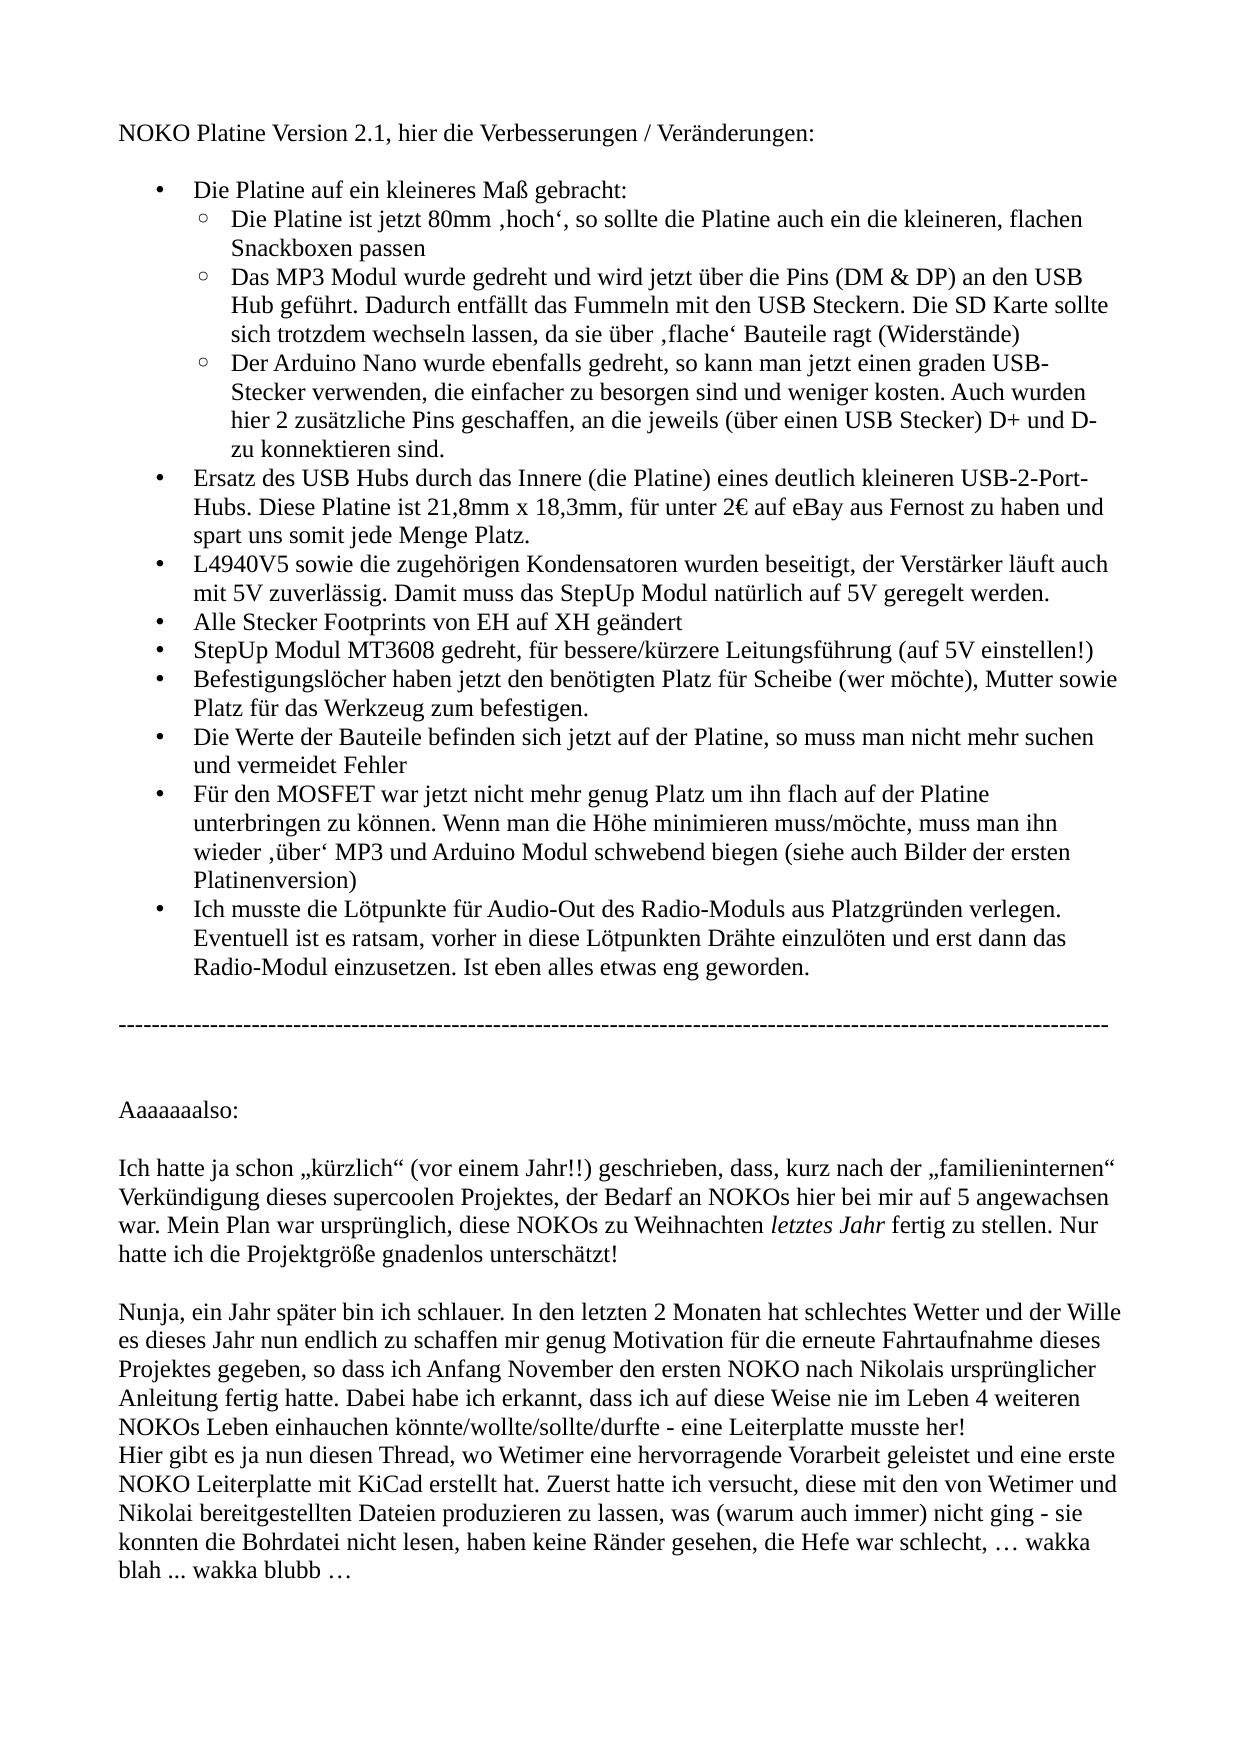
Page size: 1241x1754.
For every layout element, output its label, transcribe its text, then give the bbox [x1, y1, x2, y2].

list Die Platine ist jetzt 80mm ‚hoch‘, so sollte die Platine auch ein die kleineren, flachen Snackboxen passen [193, 204, 1122, 262]
list StepUp Modul MT3608 gedreht, für bessere/kürzere Leitungsführung (auf 5V einstellen!) [156, 636, 1122, 664]
text Hier gibt es ja nun diesen Thread, wo Wetimer eine hervorragende Vorarbeit geleistet und eine erste NOKO Leiterplatte mit KiCad erstellt hat. Zuerst hatte ich versucht, diese mit den von Wetimer und Nikolai bereitgestellten Dateien produzieren zu lassen, was (warum auch immer) nicht ging - sie konnten die Bohrdatei nicht lesen, haben keine Ränder gesehen, die Hefe war schlecht, … wakka blah ... wakka blubb … [118, 1441, 1122, 1584]
list Für den MOSFET war jetzt nicht mehr genug Platz um ihn flach auf der Platine unterbringen zu können. Wenn man die Höhe minimieren muss/möchte, muss man ihn wieder ‚über‘ MP3 und Arduino Modul schwebend biegen (siehe auch Bilder der ersten Platinenversion) [156, 779, 1122, 894]
list Der Arduino Nano wurde ebenfalls gedreht, so kann man jetzt einen graden USB-Stecker verwenden, die einfacher zu besorgen sind und weniger kosten. Auch wurden hier 2 zusätzliche Pins geschaffen, an die jeweils (über einen USB Stecker) D+ und D- zu konnektieren sind. [193, 348, 1122, 463]
list Das MP3 Modul wurde gedreht und wird jetzt über die Pins (DM & DP) an den USB Hub geführt. Dadurch entfällt das Fummeln mit den USB Steckern. Die SD Karte sollte sich trotzdem wechseln lassen, da sie über ‚flache‘ Bauteile ragt (Widerstände) [193, 262, 1122, 348]
text NOKO Platine Version 2.1, hier die Verbesserungen / Veränderungen: [118, 118, 1122, 147]
list L4940V5 sowie die zugehörigen Kondensatoren wurden beseitigt, der Verstärker läuft auch mit 5V zuverlässig. Damit muss das StepUp Modul natürlich auf 5V geregelt werden. [156, 549, 1122, 607]
list Alle Stecker Footprints von EH auf XH geändert [156, 607, 1122, 636]
list Ich musste die Lötpunkte für Audio-Out des Radio-Moduls aus Platzgründen verlegen. Eventuell ist es ratsam, vorher in diese Lötpunkten Drähte einzulöten und erst dann das Radio-Modul einzusetzen. Ist eben alles etwas eng geworden. [156, 894, 1122, 981]
text Ich hatte ja schon „kürzlich“ (vor einem Jahr!!) geschrieben, dass, kurz nach der „familieninternen“ Verkündigung dieses supercoolen Projektes, der Bedarf an NOKOs hier bei mir auf 5 angewachsen war. Mein Plan war ursprünglich, diese NOKOs zu Weihnachten letztes Jahr fertig zu stellen. Nur hatte ich die Projektgröße gnadenlos unterschätzt! [118, 1153, 1122, 1268]
text Aaaaaaalso: [118, 1096, 1122, 1124]
list Ersatz des USB Hubs durch das Innere (die Platine) eines deutlich kleineren USB-2-Port-Hubs. Diese Platine ist 21,8mm x 18,3mm, für unter 2€ auf eBay aus Fernost zu haben und spart uns somit jede Menge Platz. [156, 463, 1122, 549]
text Nunja, ein Jahr später bin ich schlauer. In den letzten 2 Monaten hat schlechtes Wetter und der Wille es dieses Jahr nun endlich zu schaffen mir genug Motivation für die erneute Fahrtaufnahme dieses Projektes gegeben, so dass ich Anfang November den ersten NOKO nach Nikolais ursprünglicher Anleitung fertig hatte. Dabei habe ich erkannt, dass ich auf diese Weise nie im Leben 4 weiteren NOKOs Leben einhauchen könnte/wollte/sollte/durfte - eine Leiterplatte musste her! [118, 1297, 1122, 1441]
list Die Werte der Bauteile befinden sich jetzt auf der Platine, so muss man nicht mehr suchen und vermeidet Fehler [156, 722, 1122, 779]
list Die Platine auf ein kleineres Maß gebracht: [156, 176, 1122, 204]
text ----------------------------------------------------------------------------------------------------------------------- [118, 1009, 1122, 1038]
list Befestigungslöcher haben jetzt den benötigten Platz für Scheibe (wer möchte), Mutter sowie Platz für das Werkzeug zum befestigen. [156, 664, 1122, 722]
